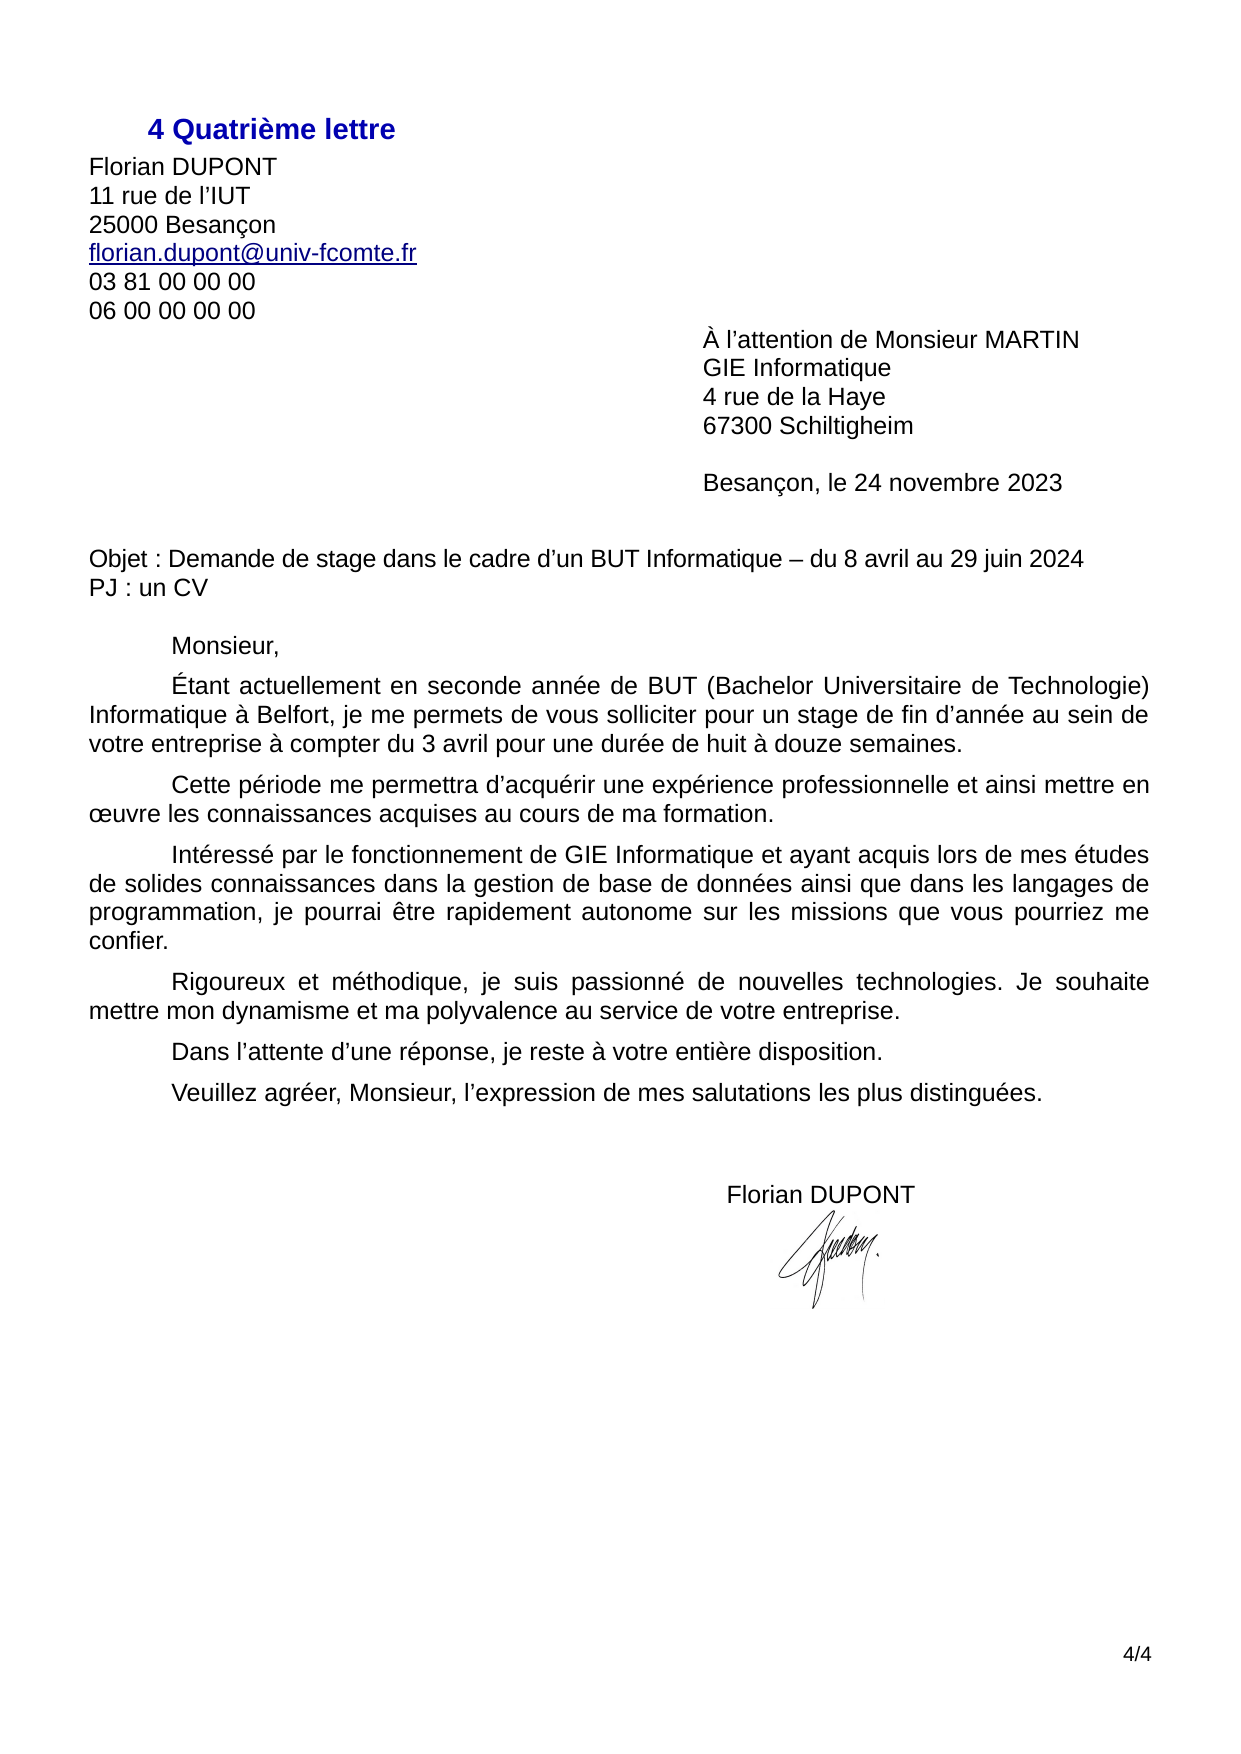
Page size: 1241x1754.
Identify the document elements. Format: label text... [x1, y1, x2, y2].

text Cette période me permettra d’acquérir une expérience professionnelle et ainsi mettre en œuvre les connaissances acquises au cours de ma formation. [88, 770, 1152, 827]
text Veuillez agréer, Monsieur, l’expression de mes salutations les plus distinguées. [88, 1078, 1152, 1107]
text Florian DUPONT [88, 152, 1152, 181]
text 67300 Schiltigheim [88, 411, 1152, 440]
text Rigoureux et méthodique, je suis passionné de nouvelles technologies. Je souhaite mettre mon dynamisme et ma polyvalence au service de votre entreprise. [88, 967, 1152, 1025]
text florian.dupont@univ-fcomte.fr [88, 238, 1152, 267]
text Besançon, le 24 novembre 2023 [703, 468, 1093, 497]
picture [769, 1209, 886, 1309]
text Objet : Demande de stage dans le cadre d’un BUT Informatique – du 8 avril au 29 juin 2024 [88, 544, 1152, 573]
text Florian DUPONT [88, 1180, 1152, 1208]
text Intéressé par le fonctionnement de GIE Informatique et ayant acquis lors de mes études de solides connaissances dans la gestion de base de données ainsi que dans les langages de programmation, je pourrai être rapidement autonome sur les missions que vous pourriez me confier. [88, 840, 1152, 955]
text GIE Informatique [88, 353, 1152, 382]
text 4 rue de la Haye [88, 382, 1152, 411]
text 03 81 00 00 00 [88, 267, 1152, 296]
subtitle Quatrième lettre [88, 112, 1152, 146]
text 11 rue de l’IUT [88, 181, 1152, 210]
text 25000 Besançon [88, 210, 1152, 238]
text Monsieur, [88, 631, 1152, 659]
text À l’attention de Monsieur MARTIN [88, 325, 1152, 353]
text 06 00 00 00 00 [88, 296, 1152, 325]
text Dans l’attente d’une réponse, je reste à votre entière disposition. [88, 1037, 1152, 1066]
text PJ : un CV [88, 573, 1152, 602]
text Étant actuellement en seconde année de BUT (Bachelor Universitaire de Technologie) Informatique à Belfort, je me permets de vous solliciter pour un stage de fin d’année au sein de votre entreprise à compter du 3 avril pour une durée de huit à douze semaines. [88, 671, 1152, 757]
